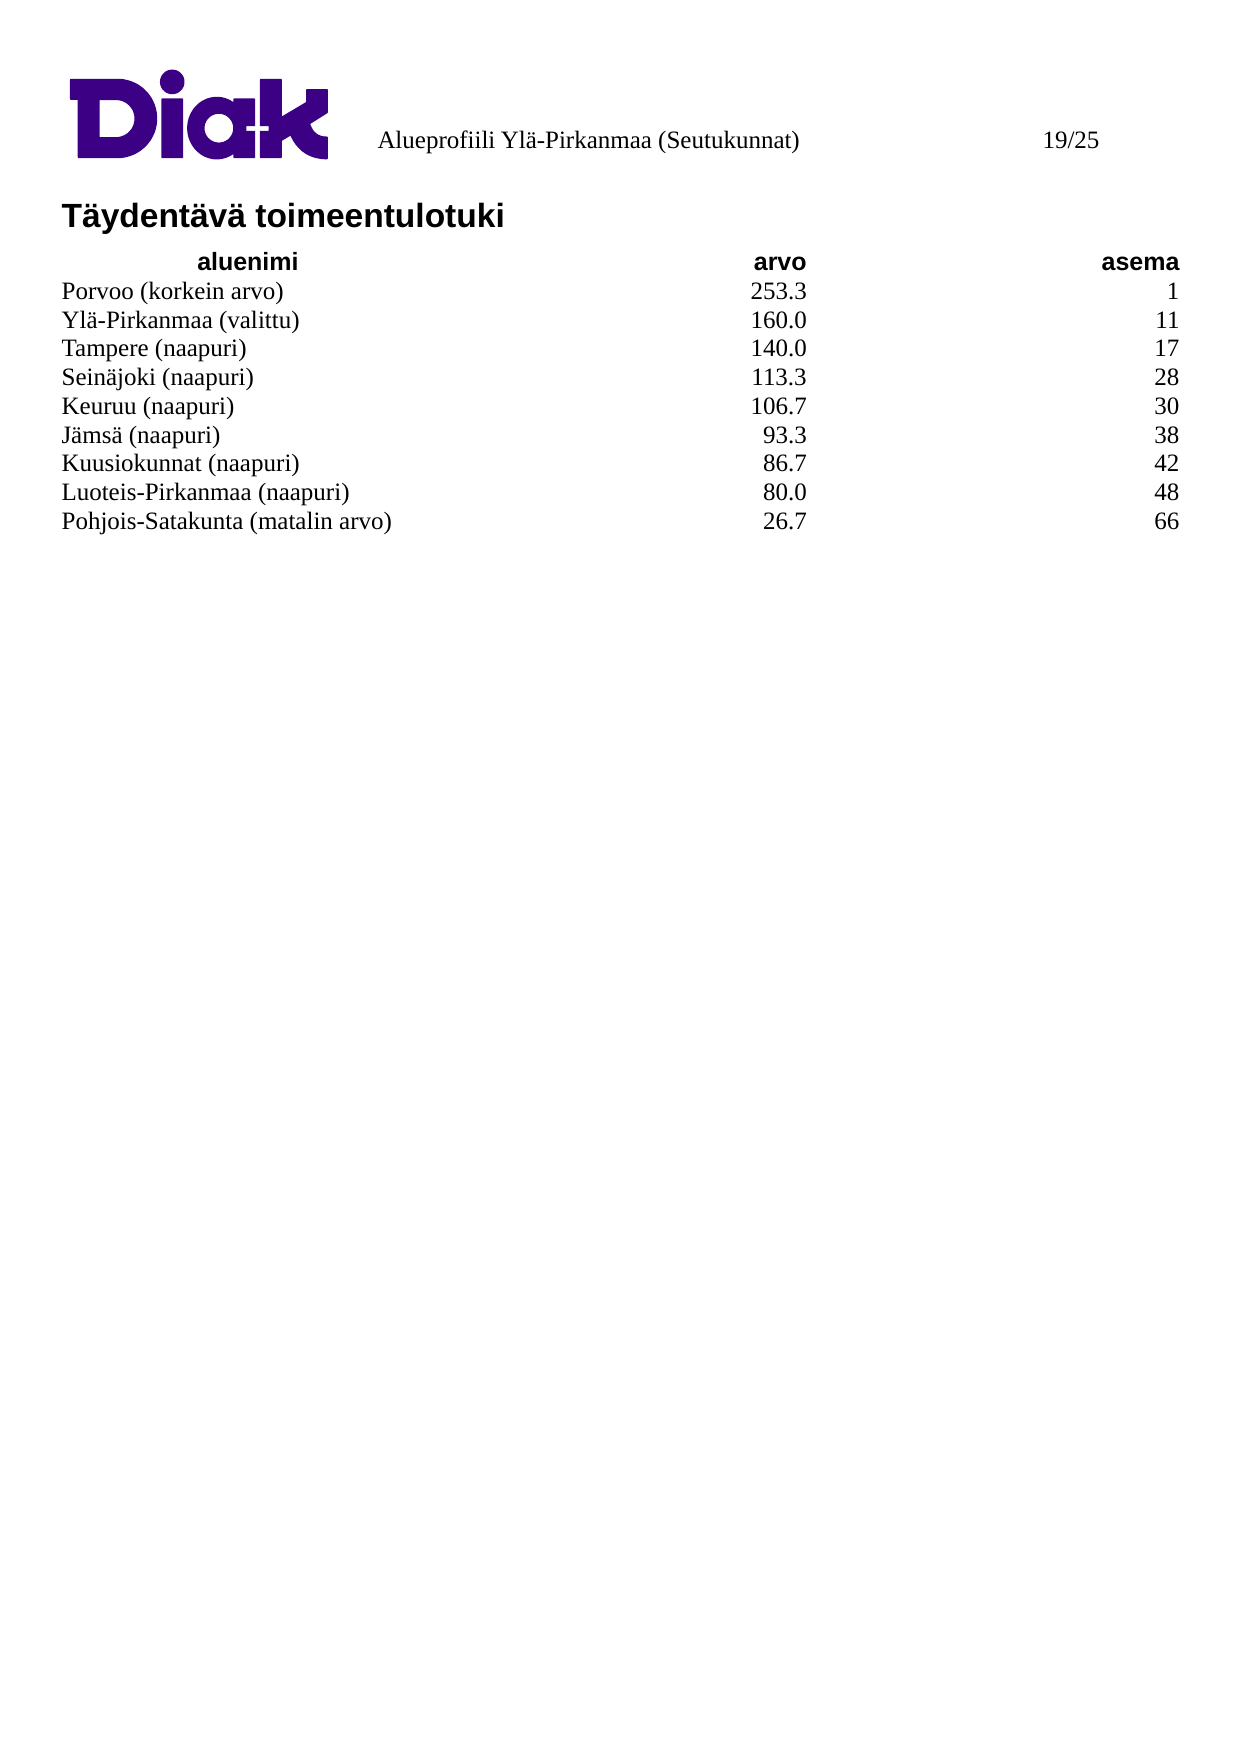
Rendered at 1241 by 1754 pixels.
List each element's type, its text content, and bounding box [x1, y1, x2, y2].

table_cell Kuusiokunnat (naapuri) [61, 449, 434, 477]
table_cell Ylä-Pirkanmaa (valittu) [61, 305, 434, 333]
table_cell Keuruu (naapuri) [61, 391, 434, 420]
table_cell 113.3 [434, 362, 806, 391]
table_cell Pohjois-Satakunta (matalin arvo) [61, 506, 434, 535]
table_cell 160.0 [434, 305, 806, 333]
table_cell 30 [806, 391, 1179, 420]
table_cell 17 [806, 334, 1179, 362]
table_cell 48 [806, 477, 1179, 506]
table_cell 66 [806, 506, 1179, 535]
table_cell 1 [806, 276, 1179, 305]
table_cell 38 [806, 420, 1179, 448]
table_cell Jämsä (naapuri) [61, 420, 434, 448]
table_cell 26.7 [434, 506, 806, 535]
table_header asema [806, 247, 1179, 276]
table_cell 93.3 [434, 420, 806, 448]
table_cell 140.0 [434, 334, 806, 362]
table_cell 86.7 [434, 449, 806, 477]
table_header aluenimi [61, 247, 434, 276]
table_cell Tampere (naapuri) [61, 334, 434, 362]
table_cell Porvoo (korkein arvo) [61, 276, 434, 305]
table_cell Luoteis-Pirkanmaa (naapuri) [61, 477, 434, 506]
table_cell Seinäjoki (naapuri) [61, 362, 434, 391]
table_cell 11 [806, 305, 1179, 333]
table_cell 106.7 [434, 391, 806, 420]
table_cell 253.3 [434, 276, 806, 305]
subtitle Täydentävä toimeentulotuki [61, 196, 1179, 235]
table_cell 28 [806, 362, 1179, 391]
table_cell 80.0 [434, 477, 806, 506]
table_header arvo [434, 247, 806, 276]
table_cell 42 [806, 449, 1179, 477]
